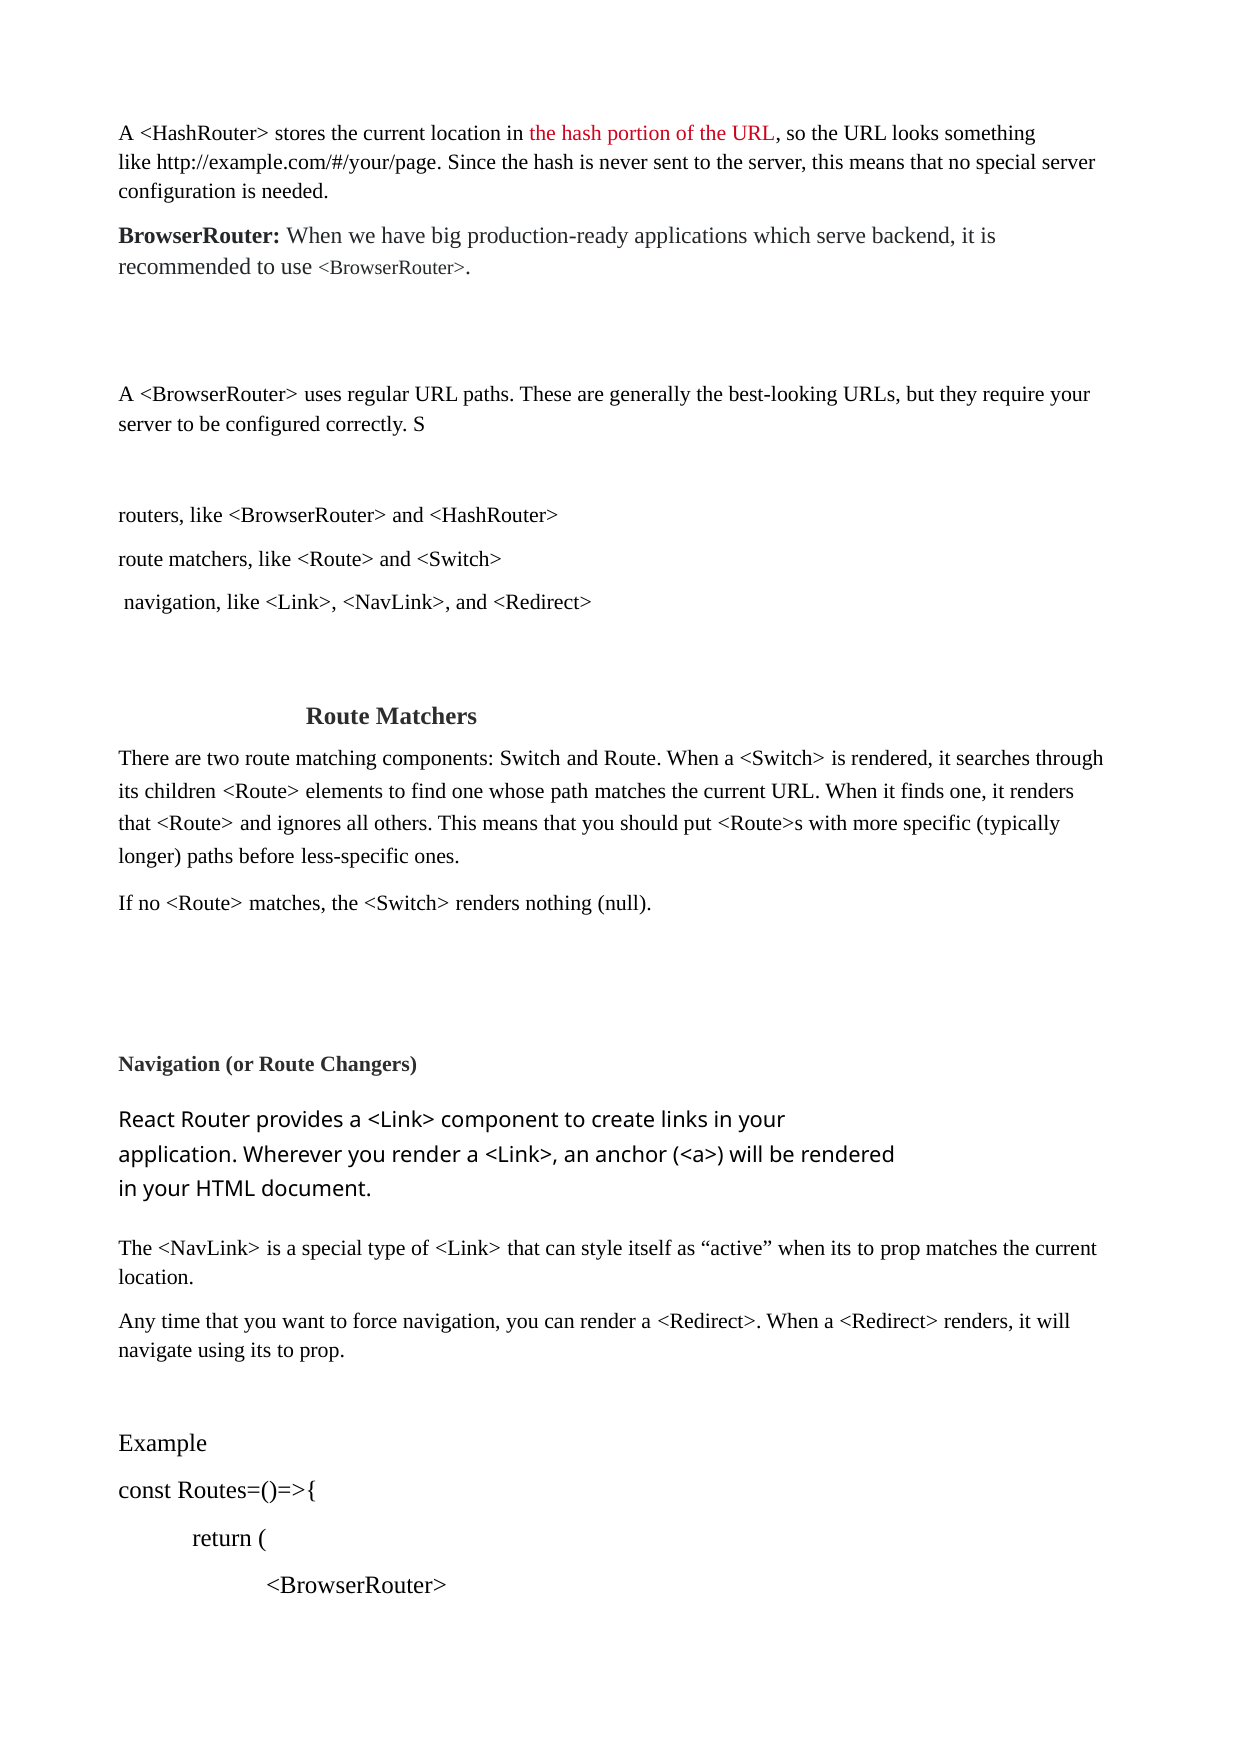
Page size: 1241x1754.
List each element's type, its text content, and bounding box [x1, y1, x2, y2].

subtitle Navigation (or Route Changers) [118, 1051, 1122, 1076]
text If no <Route> matches, the <Switch> renders nothing (null). [118, 887, 1122, 916]
text navigation, like <Link>, <NavLink>, and <Redirect> [118, 589, 1122, 614]
text const Routes=()=>{ [118, 1475, 1122, 1504]
text route matchers, like <Route> and <Switch> [118, 546, 1122, 571]
text A <BrowserRouter> uses regular URL paths. These are generally the best-looking URLs, but they require your server to be configured correctly. S [118, 378, 1122, 436]
text The <NavLink> is a special type of <Link> that can style itself as “active” when its to prop matches the current location. [118, 1232, 1122, 1289]
text BrowserRouter: When we have big production-ready applications which serve backend, it is recommended to use <BrowserRouter>. [118, 221, 1122, 279]
text A <HashRouter> stores the current location in the hash portion of the URL, so the URL looks something like http://example.com/#/your/page. Since the hash is never sent to the server, this means that no special server configuration is needed. [118, 118, 1122, 203]
text React Router provides a <Link> component to create links in your application. Wherever you render a <Link>, an anchor (<a>) will be rendered in your HTML document. [118, 1104, 899, 1203]
text <BrowserRouter> [118, 1571, 1122, 1599]
subtitle Route Matchers [306, 701, 1122, 730]
text There are two route matching components: Switch and Route. When a <Switch> is rendered, it searches through its children <Route> elements to find one whose path matches the current URL. When it finds one, it renders that <Route> and ignores all others. This means that you should put <Route>s with more specific (typically longer) paths before less-specific ones. [118, 742, 1122, 869]
text return ( [118, 1523, 1122, 1552]
text routers, like <BrowserRouter> and <HashRouter> [118, 502, 1122, 527]
text Any time that you want to force navigation, you can render a <Redirect>. When a <Redirect> renders, it will navigate using its to prop. [118, 1308, 1122, 1362]
text Example [118, 1428, 1122, 1457]
